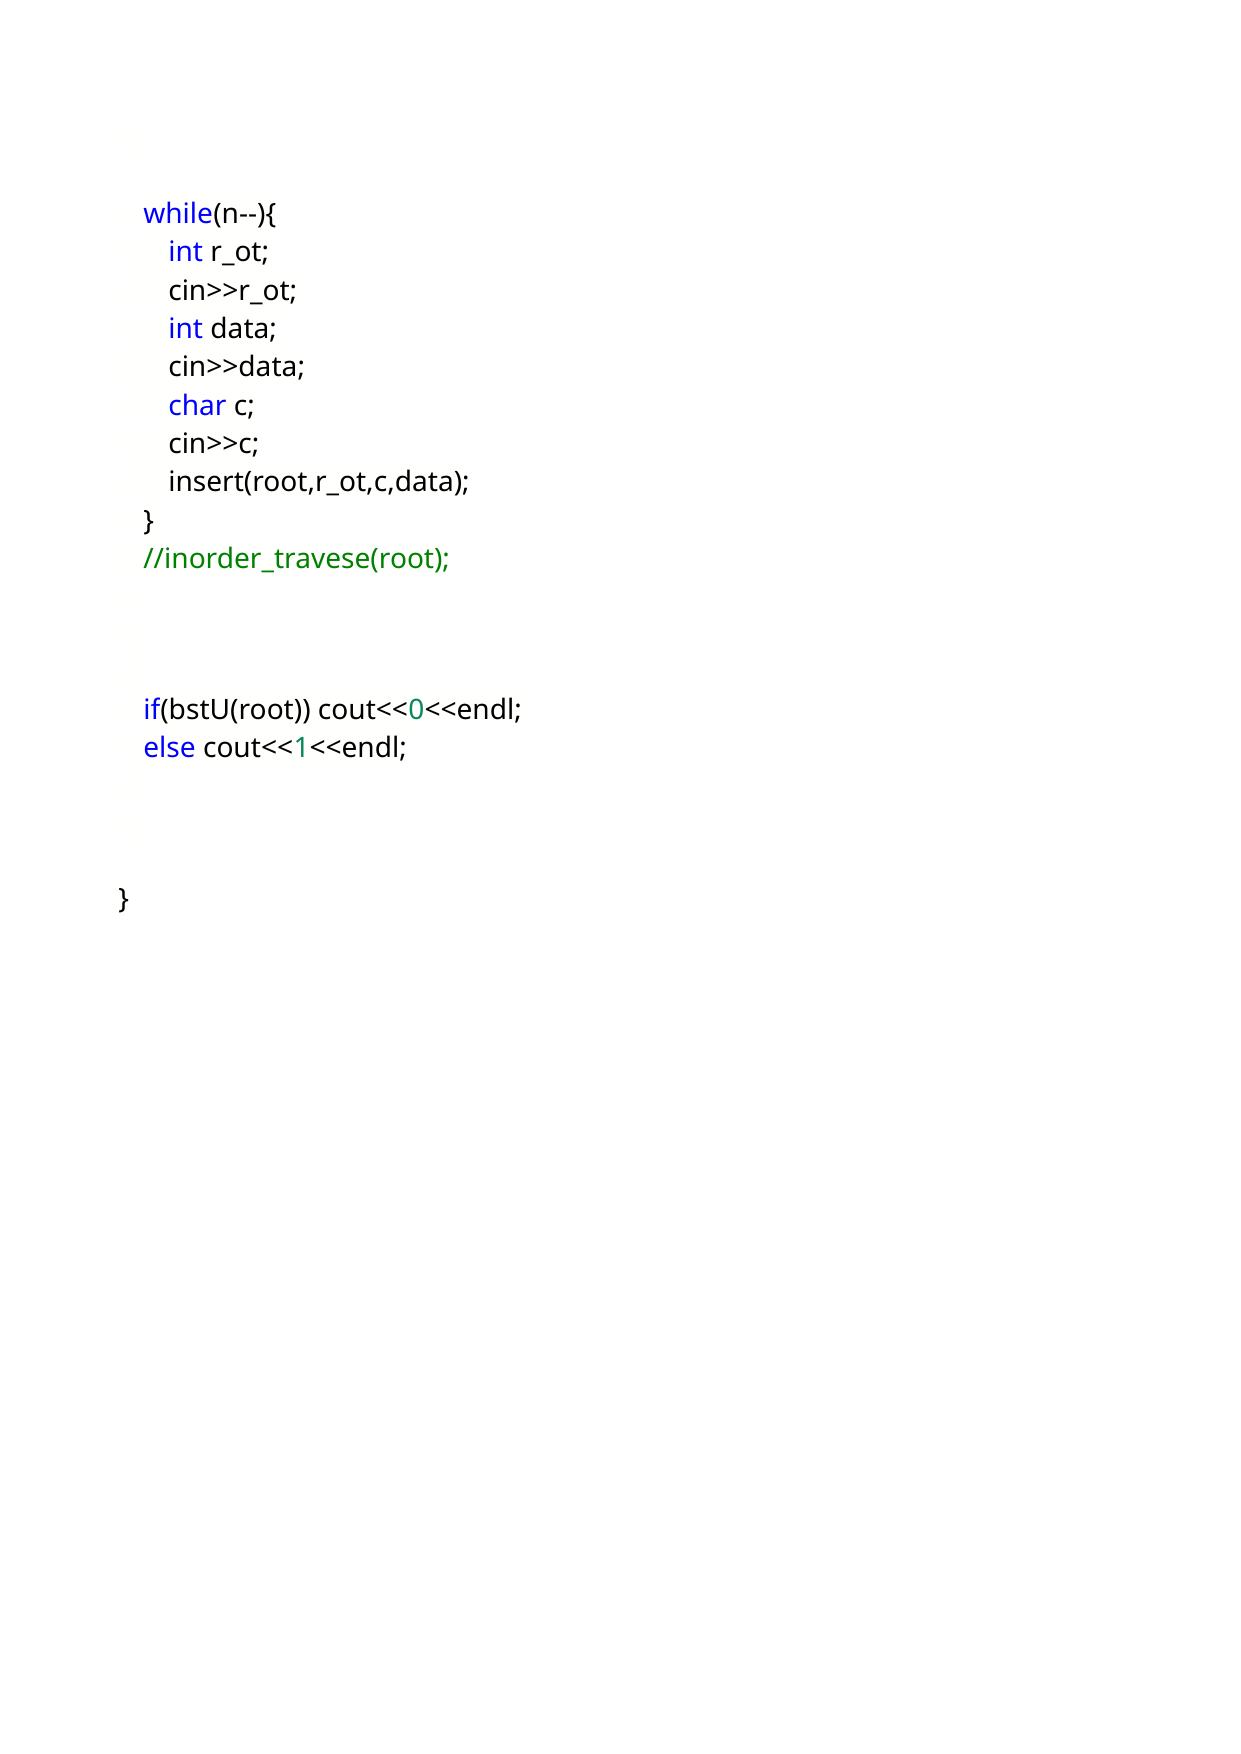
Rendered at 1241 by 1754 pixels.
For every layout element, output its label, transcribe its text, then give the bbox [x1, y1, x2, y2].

text while(n--){ [118, 193, 1122, 231]
text insert(root,r_ot,c,data); [118, 461, 1122, 500]
text } [118, 878, 1122, 916]
text if(bstU(root)) cout<<0<<endl; [118, 689, 1122, 727]
text int data; [118, 308, 1122, 346]
text cin>>data; [118, 346, 1122, 385]
text //inorder_travese(root); [118, 538, 1122, 576]
text int r_ot; [118, 231, 1122, 270]
text char c; [118, 385, 1122, 423]
text cin>>c; [118, 423, 1122, 461]
text cin>>r_ot; [118, 270, 1122, 308]
text else cout<<1<<endl; [118, 727, 1122, 766]
text } [118, 500, 1122, 538]
